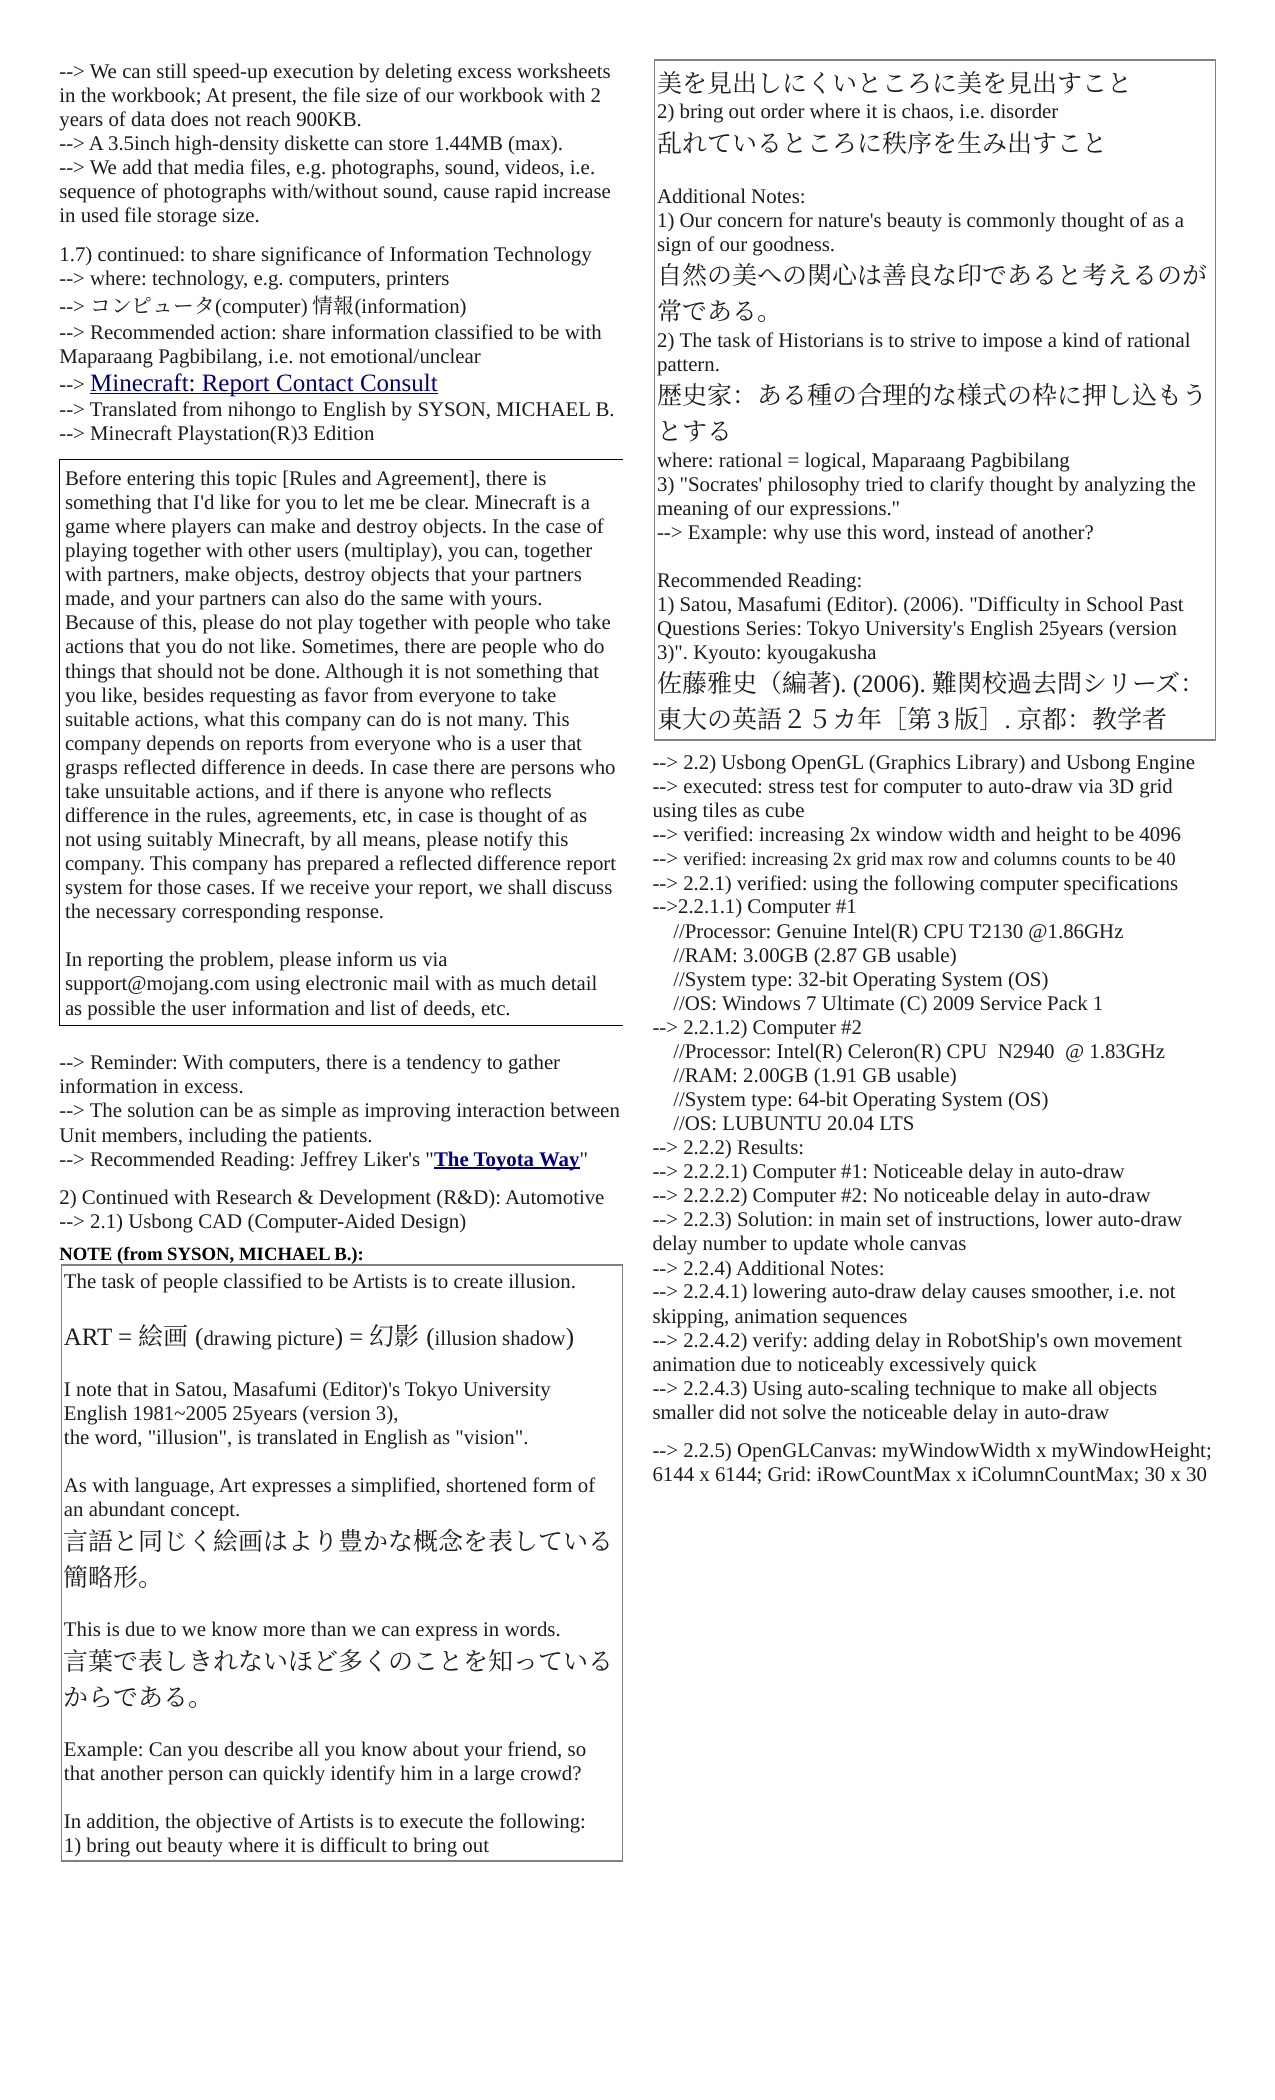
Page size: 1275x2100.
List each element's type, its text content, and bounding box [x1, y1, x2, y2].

text --> 2.2.4.3) Using auto-scaling technique to make all objects smaller did not solve the noticeable delay in auto-draw [652, 1376, 1216, 1424]
text --> 2.2) Usbong OpenGL (Graphics Library) and Usbong Engine [652, 750, 1216, 774]
text --> 2.2.1) verified: using the following computer specifications -->2.2.1.1) Computer #1 //Processor: Genuine Intel(R) CPU T2130 @1.86GHz //RAM: 3.00GB (2.87 GB usable) //System type: 32-bit Operating System (OS) //OS: Windows 7 Ultimate (C) 2009 Service Pack 1 --> 2.2.1.2) Computer #2 //Processor: Intel(R) Celeron(R) CPU N2940 @ 1.83GHz //RAM: 2.00GB (1.91 GB usable) //System type: 64-bit Operating System (OS) //OS: LUBUNTU 20.04 LTS --> 2.2.2) Results: --> 2.2.2.1) Computer #1: Noticeable delay in auto-draw --> 2.2.2.2) Computer #2: No noticeable delay in auto-draw --> 2.2.3) Solution: in main set of instructions, lower auto-draw delay number to update whole canvas --> 2.2.4) Additional Notes: --> 2.2.4.1) lowering auto-draw delay causes smoother, i.e. not skipping, animation sequences --> 2.2.4.2) verify: adding delay in RobotShip's own movement animation due to noticeably excessively quick [652, 870, 1216, 1376]
text --> We can still speed-up execution by deleting excess worksheets in the workbook; At present, the file size of our workbook with 2 years of data does not reach 900KB. --> A 3.5inch high-density diskette can store 1.44MB (max). [59, 59, 623, 155]
text 1.7) continued: to share significance of Information Technology [59, 242, 623, 266]
text --> verified: increasing 2x window width and height to be 4096 --> verified: increasing 2x grid max row and columns counts to be 40 [652, 822, 1216, 870]
text 2) Continued with Research & Development (R&D): Automotive [59, 1185, 623, 1209]
text --> 2.1) Usbong CAD (Computer-Aided Design) [59, 1209, 623, 1233]
text --> where: technology, e.g. computers, printers [59, 266, 623, 290]
text --> We add that media files, e.g. photographs, sound, videos, i.e. sequence of photographs with/without sound, cause rapid increase in used file storage size. [59, 155, 623, 227]
text NOTE (from SYSON, MICHAEL B.): [59, 1243, 623, 1264]
table_header The task of people classified to be Artists is to create illusion. ART = 絵画 (drawing picture) = 幻影 (illusion shadow) I note that in Satou, Masafumi (Editor)'s Tokyo University English 1981~2005 25years (version 3), the word, "illusion", is translated in English as "vision". As with language, Art expresses a simplified, shortened form of an abundant concept. 言語と同じく絵画はより豊かな概念を表している簡略形。 This is due to we know more than we can express in words. 言葉で表しきれないほど多くのことを知っているからである。 Example: Can you describe all you know about your friend, so that another person can quickly identify him in a large crowd? In addition, the objective of Artists is to execute the following: 1) bring out beauty where it is difficult to bring out [62, 1266, 622, 1860]
text --> executed: stress test for computer to auto-draw via 3D grid using tiles as cube [652, 774, 1216, 822]
table_header Before entering this topic [Rules and Agreement], there is something that I'd like for you to let me be clear. Minecraft is a game where players can make and destroy objects. In the case of playing together with other users (multiplay), you can, together with partners, make objects, destroy objects that your partners made, and your partners can also do the same with yours. Because of this, please do not play together with people who take actions that you do not like. Sometimes, there are people who do things that should not be done. Although it is not something that you like, besides requesting as favor from everyone to take suitable actions, what this company can do is not many. This company depends on reports from everyone who is a user that grasps reflected difference in deeds. In case there are persons who take unsuitable actions, and if there is anyone who reflects difference in the rules, agreements, etc, in case is thought of as not using suitably Minecraft, by all means, please notify this company. This company has prepared a reflected difference report system for those cases. If we receive your report, we shall discuss the necessary corresponding response. In reporting the problem, please inform us via support@mojang.com using electronic mail with as much detail as possible the user information and list of deeds, etc. [60, 460, 623, 1025]
text --> 2.2.5) OpenGLCanvas: myWindowWidth x myWindowHeight; 6144 x 6144; Grid: iRowCountMax x iColumnCountMax; 30 x 30 [652, 1438, 1216, 1486]
table_header 美を見出しにくいところに美を見出すこと 2) bring out order where it is chaos, i.e. disorder 乱れているところに秩序を生み出すこと Additional Notes: 1) Our concern for nature's beauty is commonly thought of as a sign of our goodness. 自然の美への関心は善良な印であると考えるのが常である。 2) The task of Historians is to strive to impose a kind of rational pattern. 歴史家：ある種の合理的な様式の枠に押し込もうとする where: rational = logical, Maparaang Pagbibilang 3) "Socrates' philosophy tried to clarify thought by analyzing the meaning of our expressions." --> Example: why use this word, instead of another? Recommended Reading: 1) Satou, Masafumi (Editor). (2006). "Difficulty in School Past Questions Series: Tokyo University's English 25years (version 3)". Kyouto: kyougakusha 佐藤雅史（編著). (2006). 難関校過去問シリーズ：東大の英語２５カ年［第3版］. 京都：教学者 [655, 61, 1215, 739]
text --> Reminder: With computers, there is a tendency to gather information in excess. --> The solution can be as simple as improving interaction between Unit members, including the patients. --> Recommended Reading: Jeffrey Liker's "The Toyota Way" [59, 1050, 623, 1171]
text --> コンピュータ(computer) 情報(information) --> Recommended action: share information classified to be with Maparaang Pagbibilang, i.e. not emotional/unclear --> Minecraft: Report Contact Consult --> Translated from nihongo to English by SYSON, MICHAEL B. --> Minecraft Playstation(R)3 Edition [59, 290, 623, 445]
